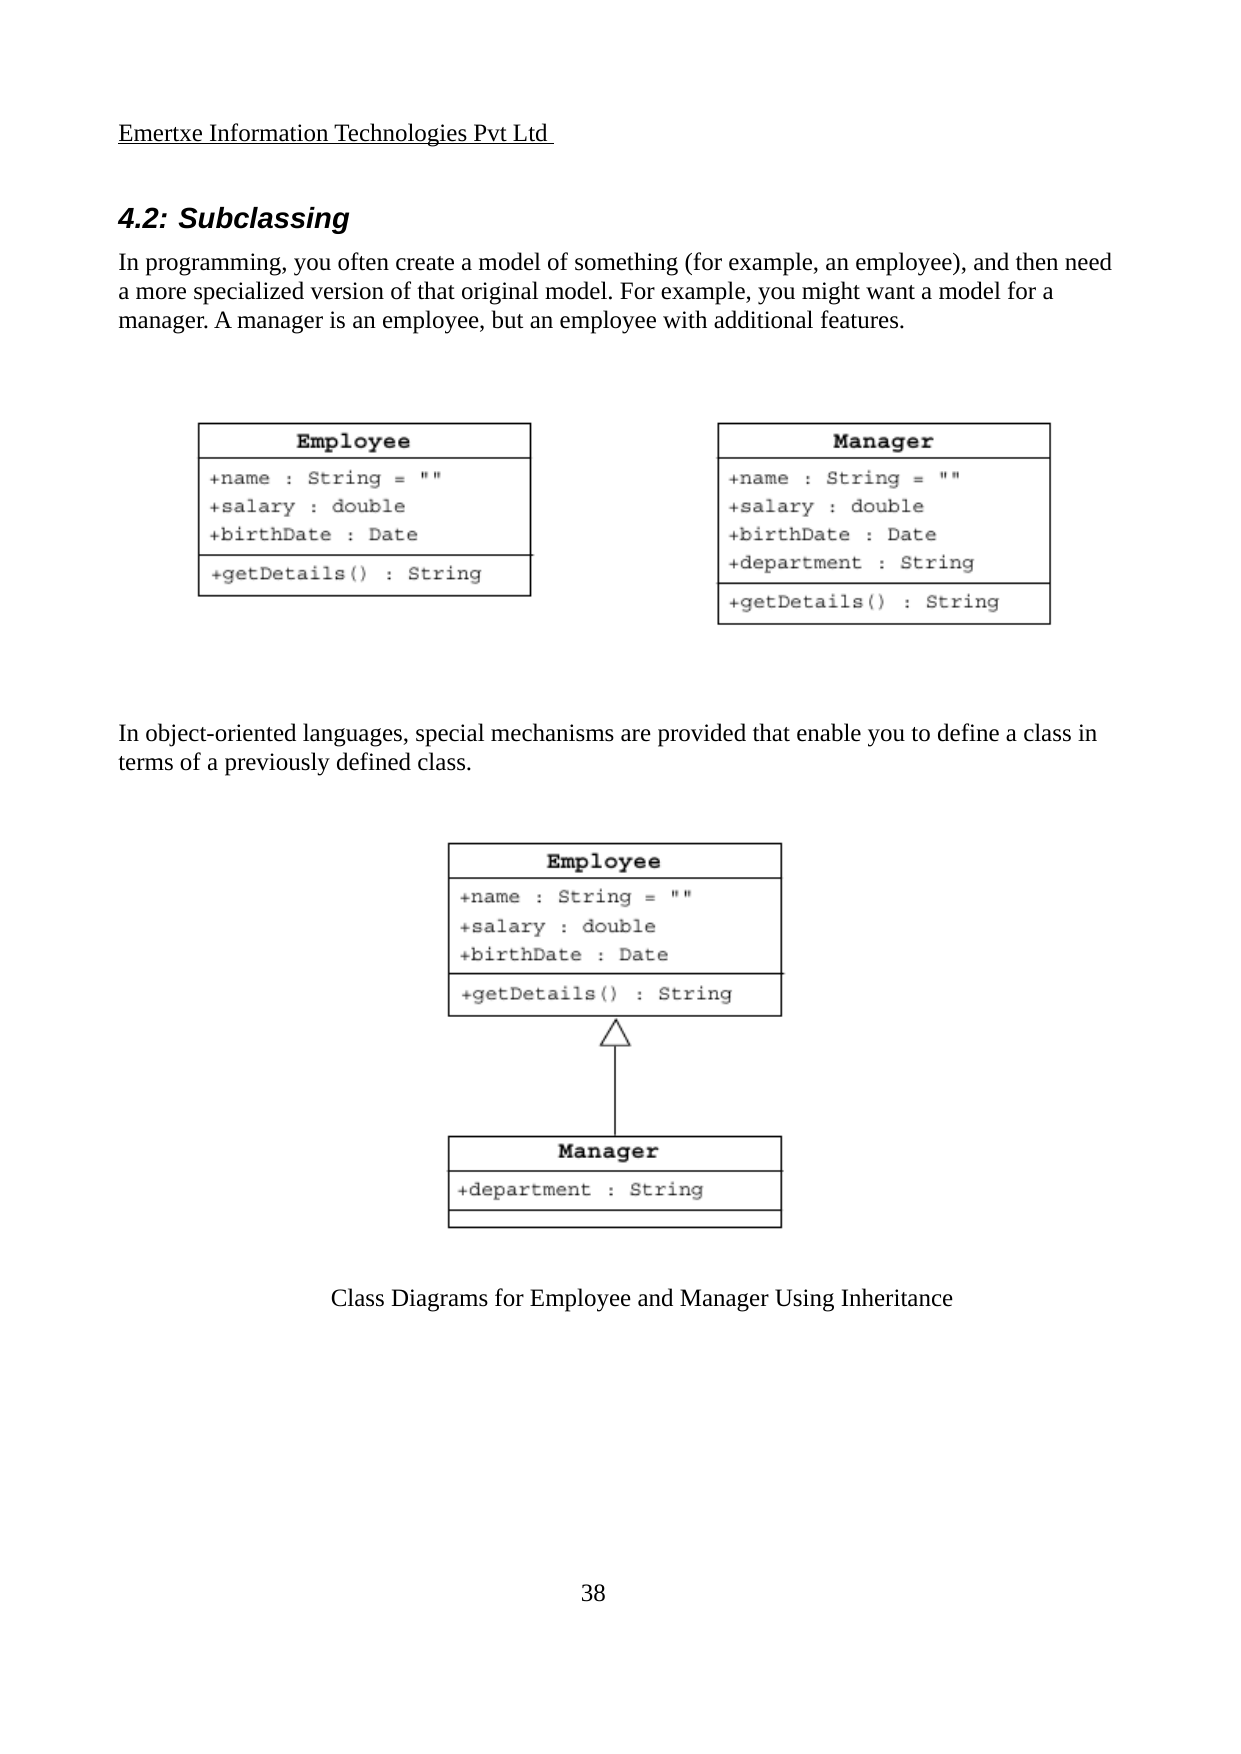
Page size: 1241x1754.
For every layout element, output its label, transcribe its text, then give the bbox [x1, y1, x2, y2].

text In programming, you often create a model of something (for example, an employee), and then need a more specialized version of that original model. For example, you might want a model for a manager. A manager is an employee, but an employee with additional features. [118, 247, 1122, 334]
picture [431, 829, 809, 1241]
picture [157, 387, 1084, 636]
subtitle Subclassing [118, 201, 1122, 235]
text In object-oriented languages, special mechanisms are provided that enable you to define a class in terms of a previously defined class. [118, 718, 1122, 776]
text Class Diagrams for Employee and Manager Using Inheritance [118, 1283, 1122, 1312]
